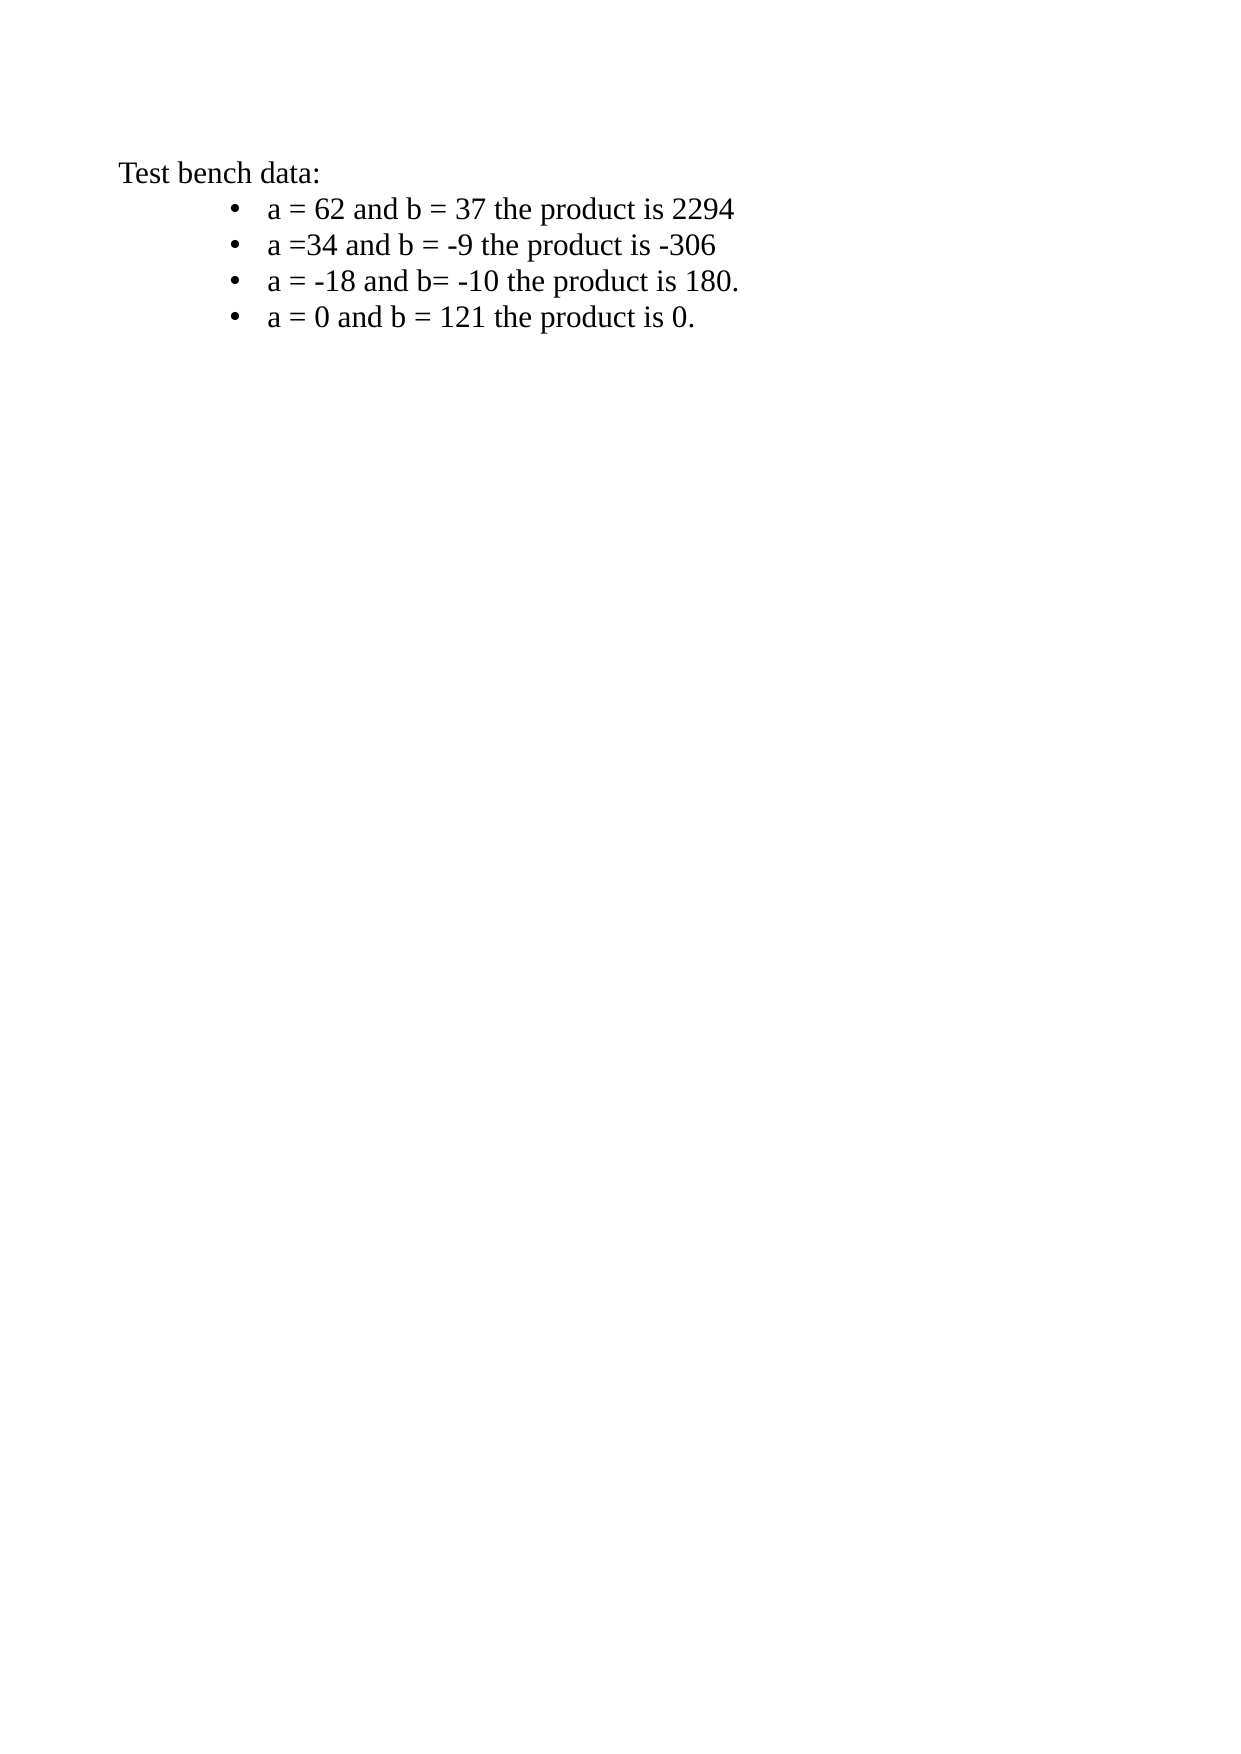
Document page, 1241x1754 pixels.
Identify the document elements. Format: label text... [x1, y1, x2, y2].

list a =34 and b = -9 the product is -306 [229, 226, 1122, 262]
list a = -18 and b= -10 the product is 180. [229, 262, 1122, 298]
text Test bench data: [118, 154, 1122, 190]
list a = 0 and b = 121 the product is 0. [229, 298, 1122, 334]
list a = 62 and b = 37 the product is 2294 [229, 190, 1122, 226]
